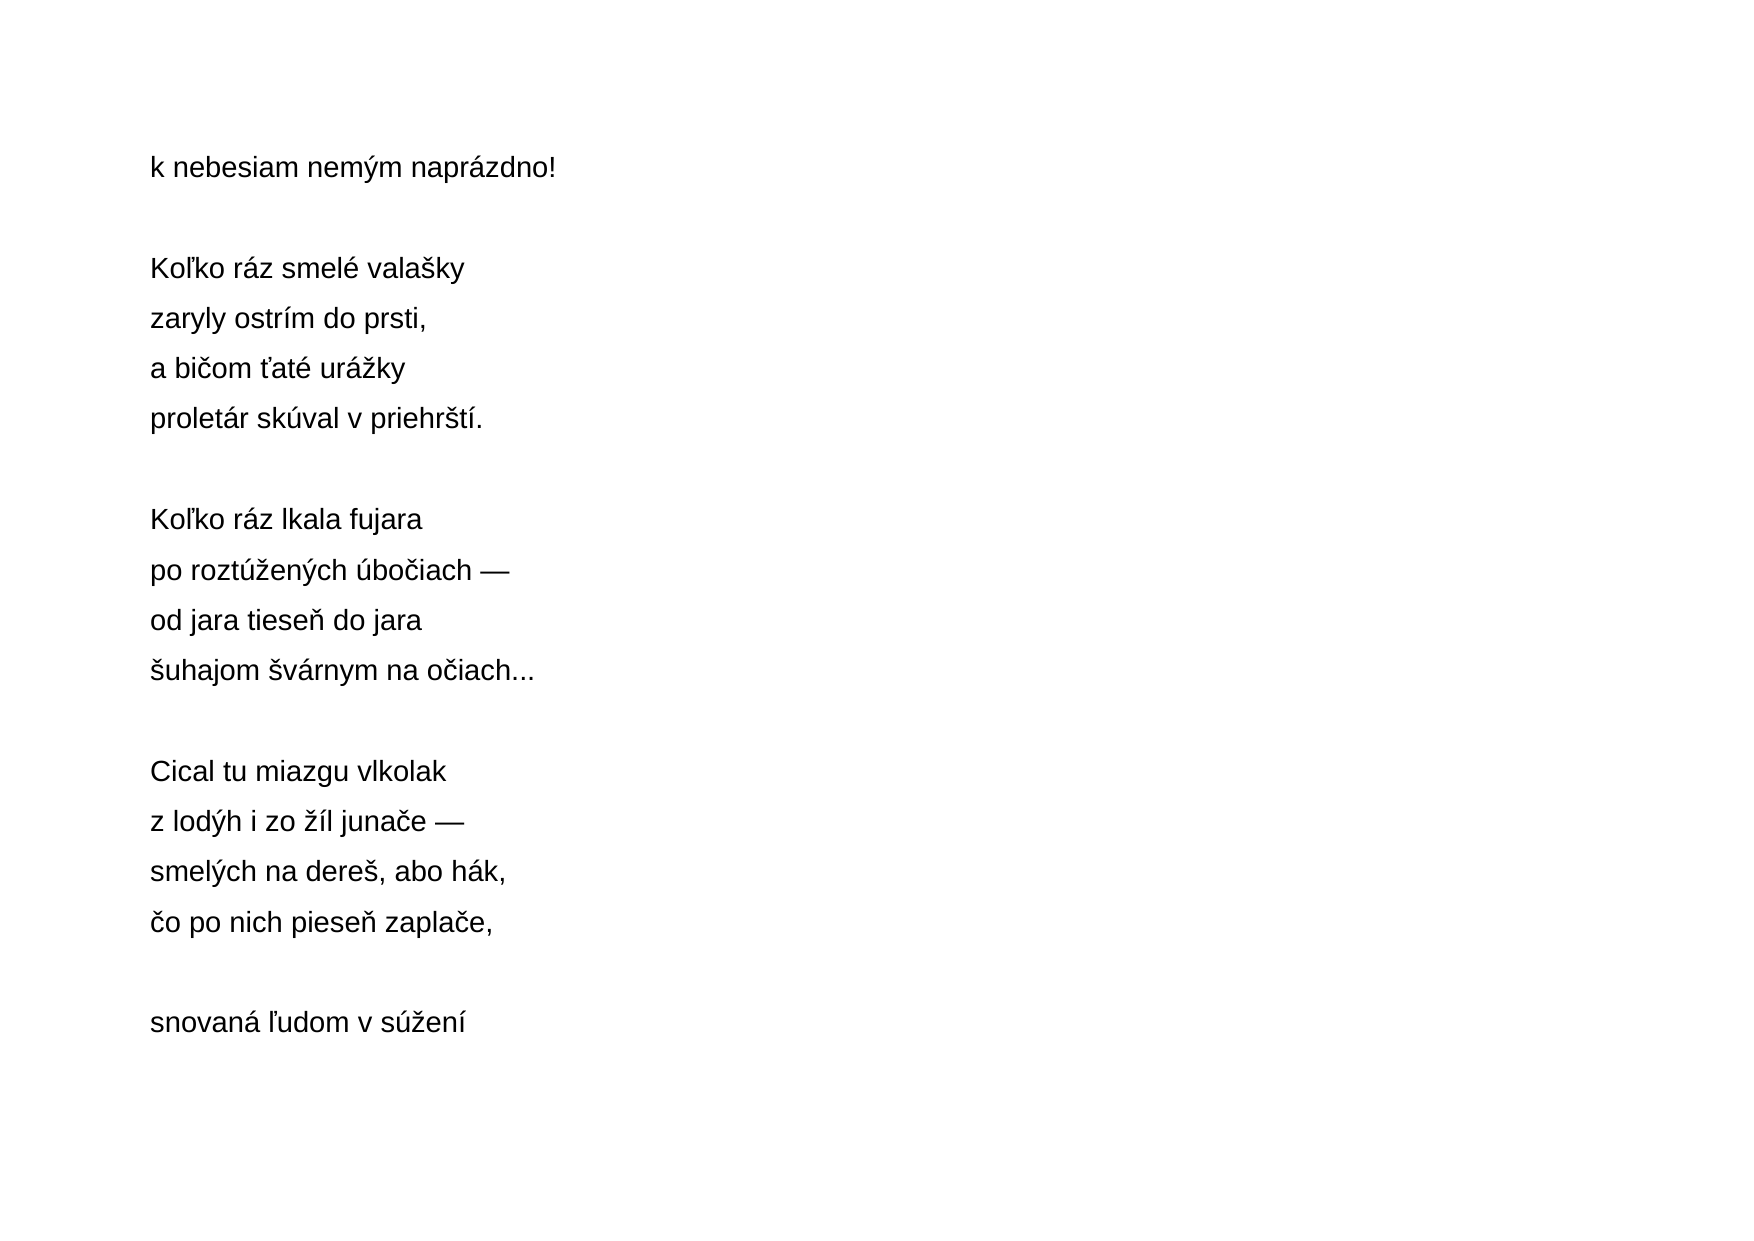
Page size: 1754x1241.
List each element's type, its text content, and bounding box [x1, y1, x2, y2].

text z lodýh i zo žíl junače — [150, 804, 1243, 838]
text od jara tieseň do jara [150, 603, 1243, 636]
text proletár skúval v priehrští. [150, 402, 1243, 435]
text k nebesiam nemým naprázdno! [150, 150, 1243, 183]
text čo po nich pieseň zaplače, [150, 905, 1243, 938]
text Koľko ráz smelé valašky [150, 251, 1243, 284]
text a bičom ťaté urážky [150, 351, 1243, 385]
text Koľko ráz lkala fujara [150, 502, 1243, 536]
text smelých na dereš, abo hák, [150, 854, 1243, 888]
text Cical tu miazgu vlkolak [150, 754, 1243, 787]
text snovaná ľudom v súžení [150, 1005, 1243, 1039]
text šuhajom švárnym na očiach... [150, 653, 1243, 687]
text zaryly ostrím do prsti, [150, 301, 1243, 334]
text po roztúžených úbočiach — [150, 552, 1243, 586]
